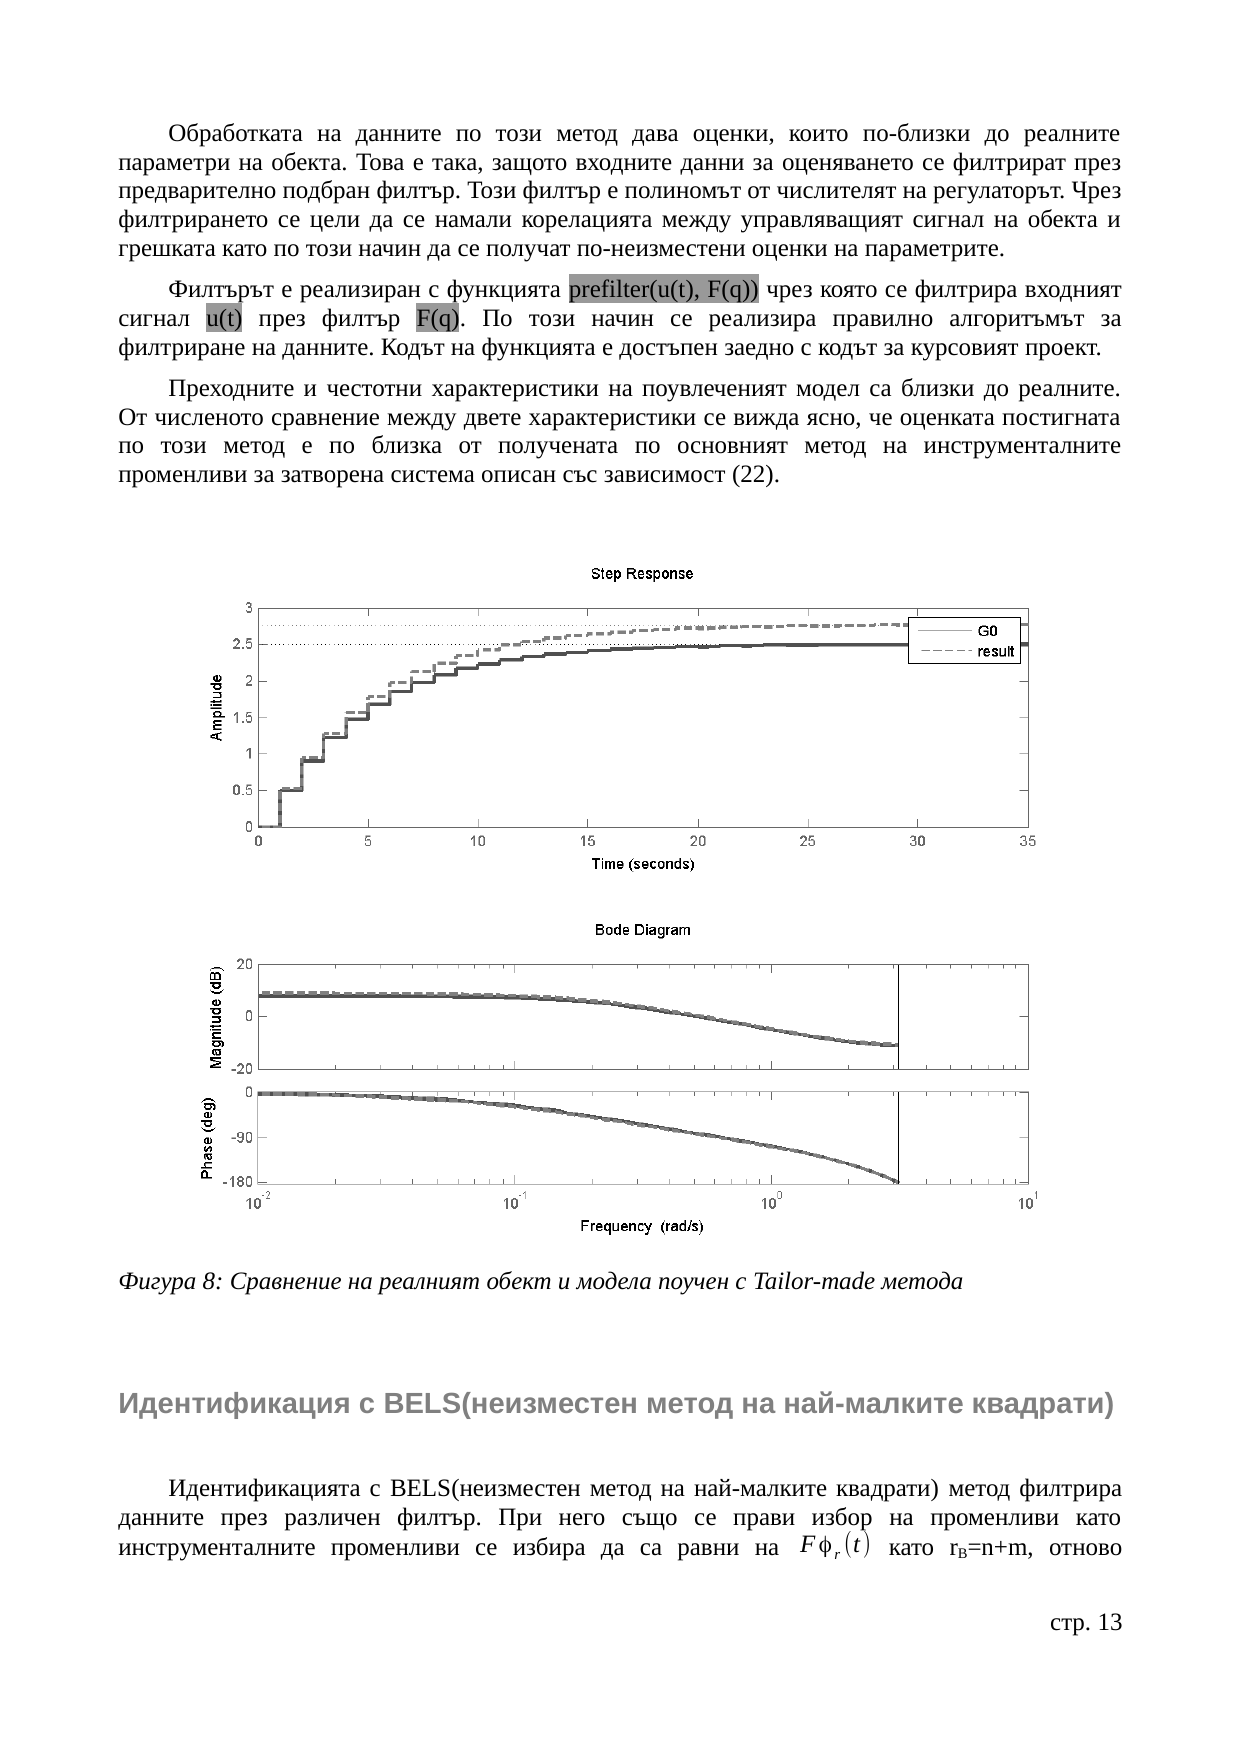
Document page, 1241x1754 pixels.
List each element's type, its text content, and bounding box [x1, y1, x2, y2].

picture [118, 513, 1123, 1266]
text Идентификацията с BELS(неизместен метод на най-малките квадрати) метод филтрира данните през различен филтър. При него също се прави избор на променливи като инструменталните променливи се избира да са равни накато rB=n+m, отново L(q)=P(q-1) и За да се формира Q(t), която е различна от знаменателя на регулаторът Q(q-1), е необходимо да се формира матрицата като тук е филтрираната матрицаЗа да се формира матрицата F е необходимо да се следва следният израз [118, 1473, 1122, 1562]
subtitle Идентификация с BELS(неизместен метод на най-малките квадрати) [118, 1386, 1122, 1420]
text Преходните и честотни характеристики на поувлеченият модел са близки до реалните. От численото сравнение между двете характеристики се вижда ясно, че оценката постигната по този метод е по близка от получената по основният метод на инструменталните променливи за затворена система описан със зависимост (22). [118, 373, 1122, 488]
text Филтърът е реализиран с функцията prefilter(u(t), F(q)) чрез която се филтрира входният сигнал u(t) през филтър F(q). По този начин се реализира правилно алгоритъмът за филтриране на данните. Кодът на функцията е достъпен заедно с кодът за курсовият проект. [118, 274, 1122, 361]
text Фигура 8: Сравнение на реалният обект и модела поучен с Tailor-made метода [118, 1266, 1122, 1295]
text Обработката на данните по този метод дава оценки, които по-близки до реалните параметри на обекта. Това е така, защото входните данни за оценяването се филтрират през предварително подбран филтър. Този филтър е полиномът от числителят на регулаторът. Чрез филтрирането се цели да се намали корелацията между управляващият сигнал на обекта и грешката като по този начин да се получат по-неизместени оценки на параметрите. [118, 118, 1122, 262]
